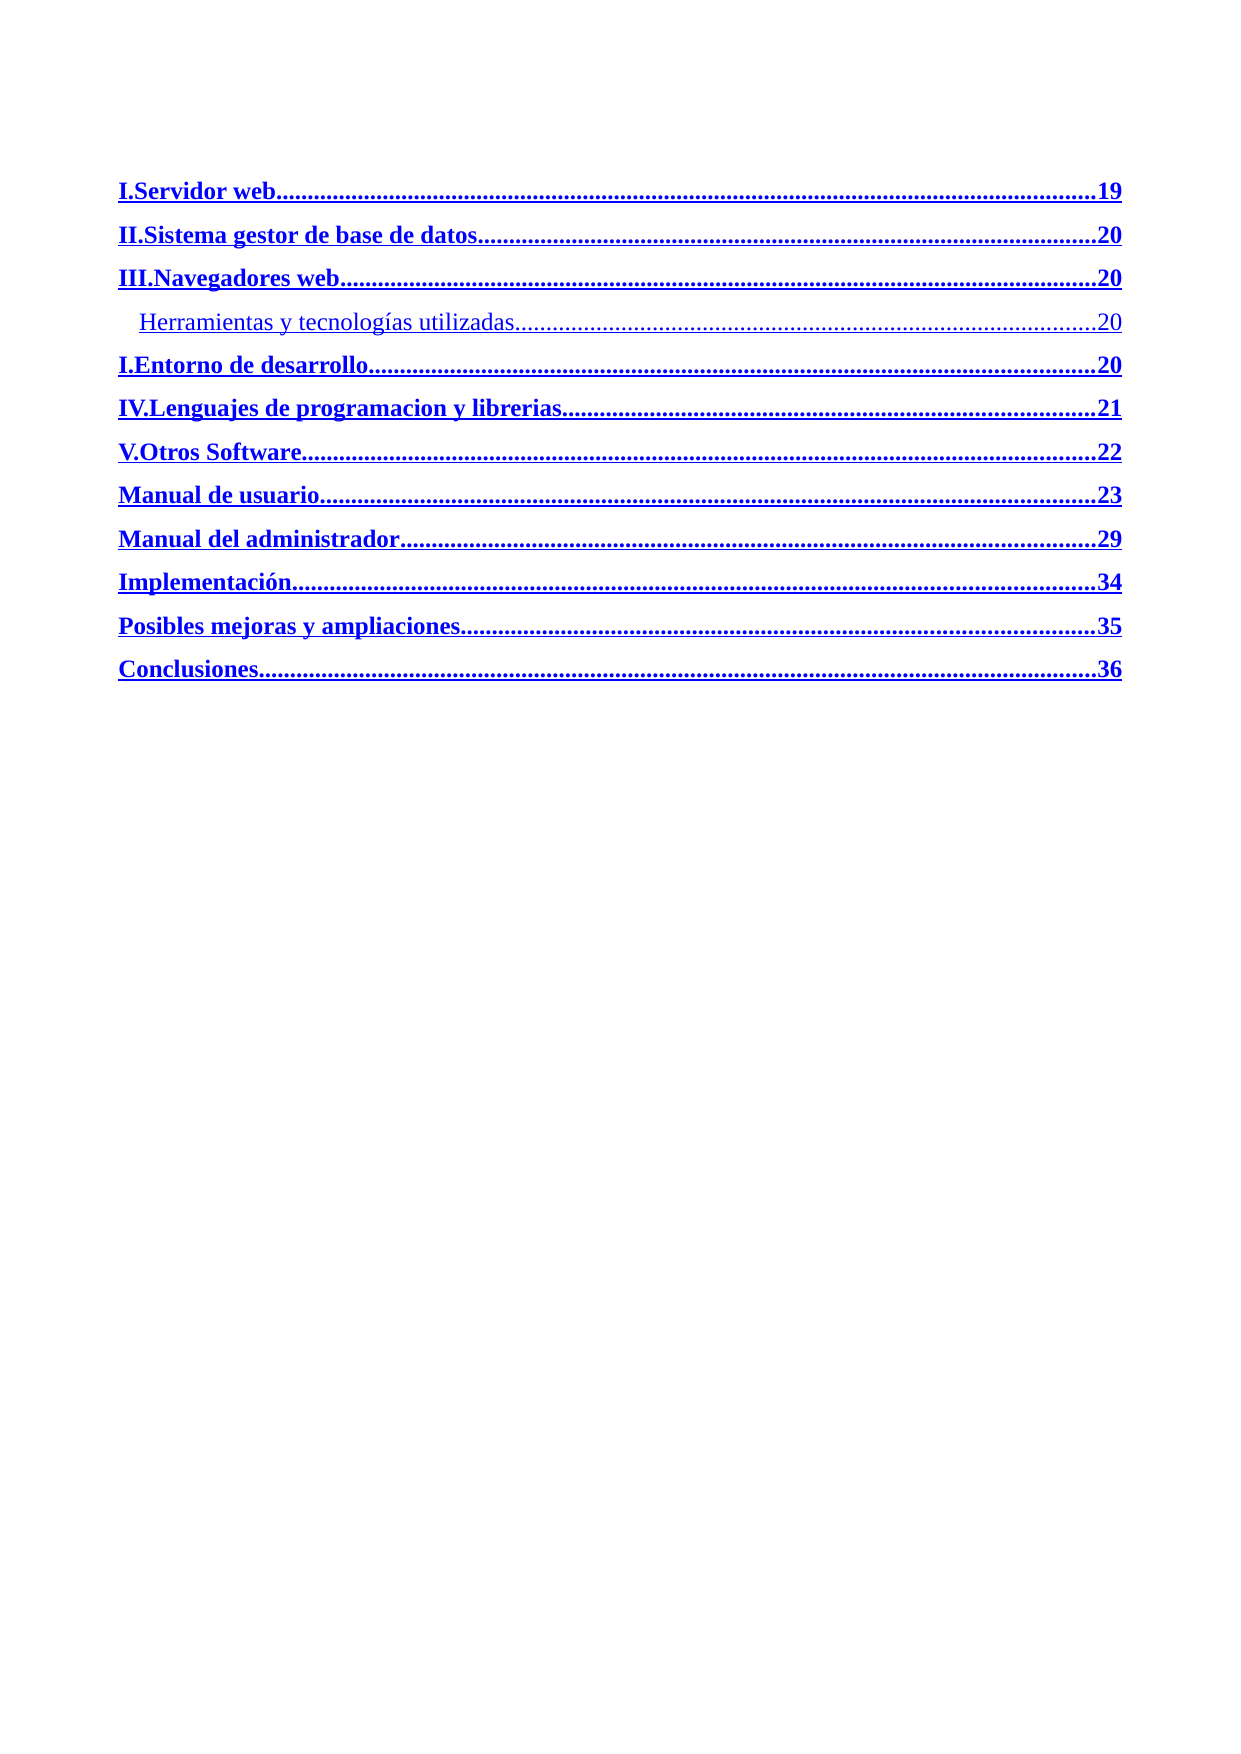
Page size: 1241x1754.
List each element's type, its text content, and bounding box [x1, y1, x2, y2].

text Conclusiones 36 [118, 654, 1122, 679]
text V.Otros Software 22 [118, 437, 1122, 462]
text I.Servidor web 19 [118, 176, 1122, 201]
text II.Sistema gestor de base de datos 20 [118, 220, 1122, 245]
text III.Navegadores web 20 [118, 263, 1122, 288]
text Manual del administrador 29 [118, 524, 1122, 549]
text Herramientas y tecnologías utilizadas 20 [139, 307, 1122, 332]
text Posibles mejoras y ampliaciones 35 [118, 611, 1122, 636]
text Manual de usuario 23 [118, 480, 1122, 505]
text I.Entorno de desarrollo 20 [118, 350, 1122, 375]
text Implementación 34 [118, 567, 1122, 592]
text IV.Lenguajes de programacion y librerias 21 [118, 393, 1122, 418]
